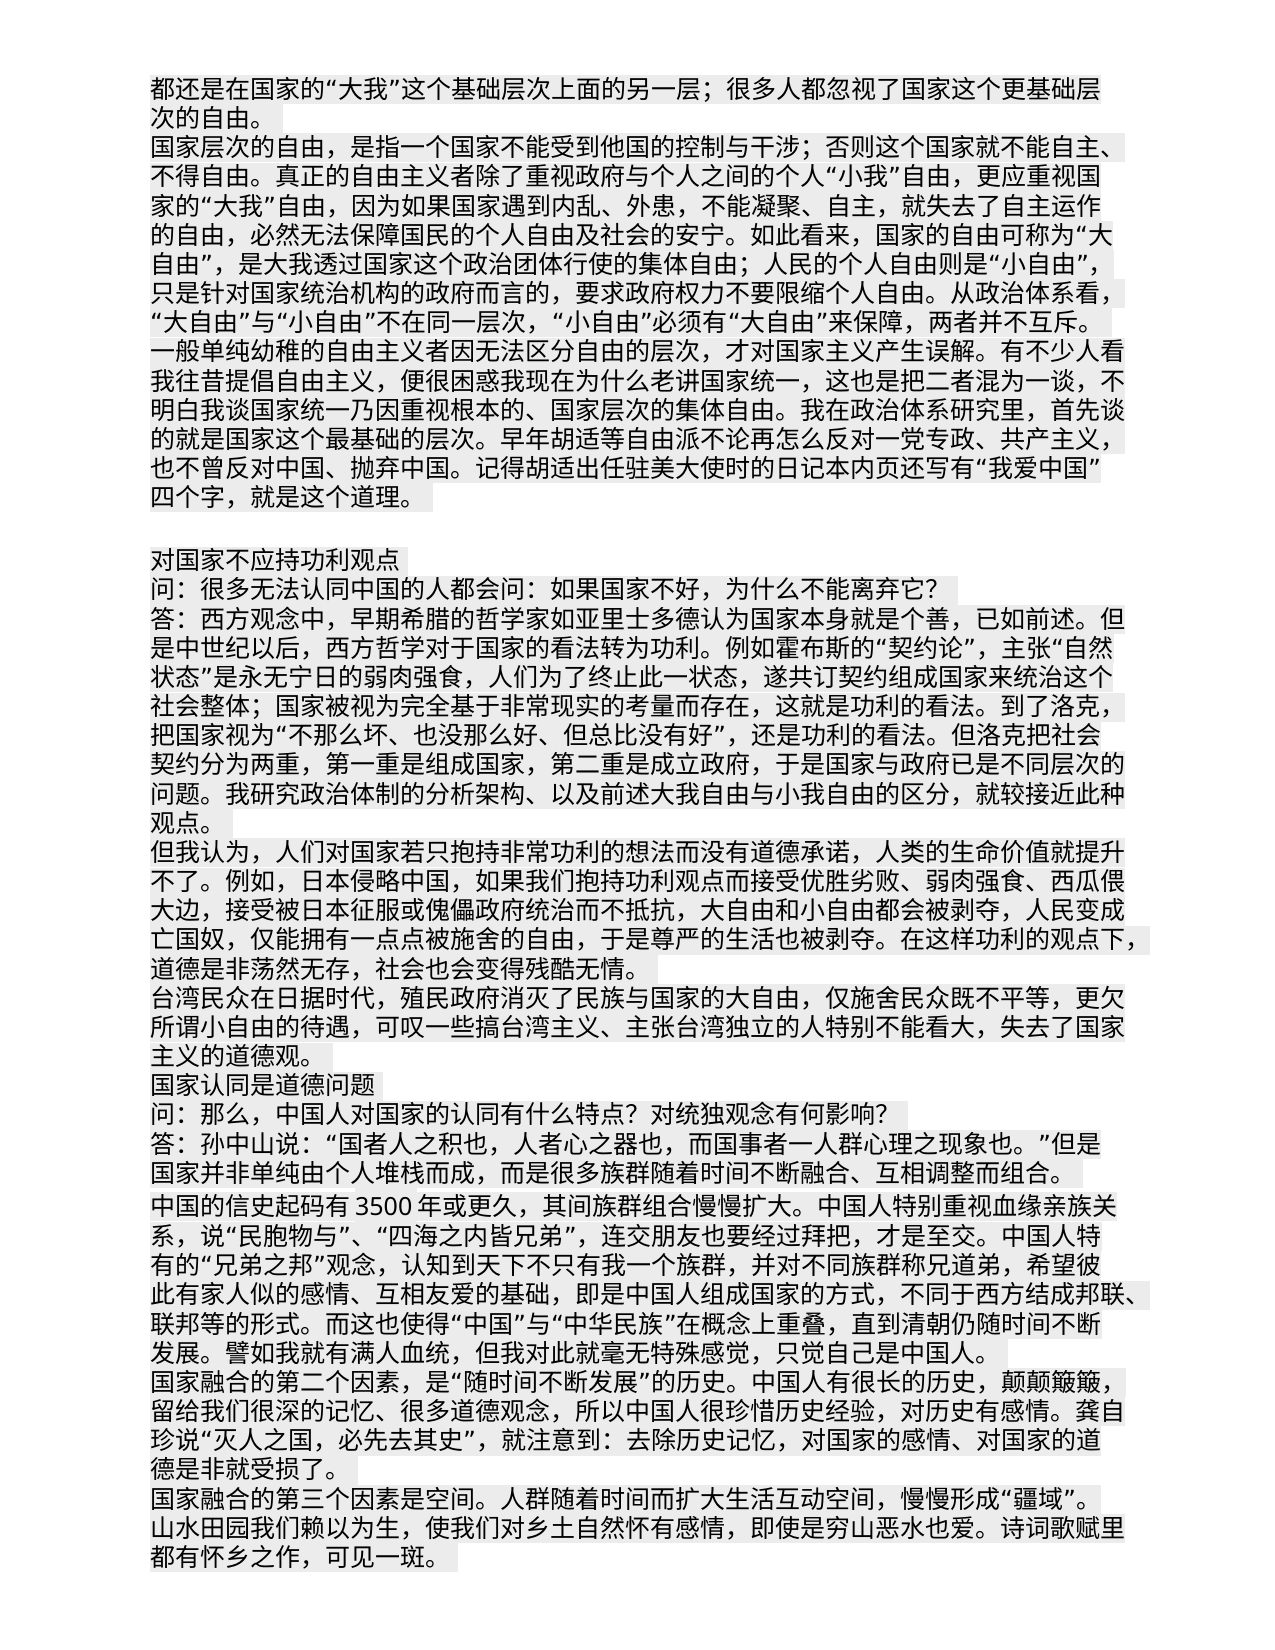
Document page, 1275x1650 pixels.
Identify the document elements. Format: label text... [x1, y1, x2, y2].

text 台湾“中央研究院”院士、中国社会科学院名誉高级研究员、台湾大学政治学系名誉教授胡佛，10日在台大医院病逝，享年86岁。 摘抄2014年访谈，以资纪念。 国家与自由人权并不互斥 问：在统独问题上，台湾许多人或主张维持现状、不统不独，或抨击大陆鼓吹国家主义（大陆称为爱国主义），质疑两岸何以不能分开来和平共处；但面对大陆的复兴，又越来越焦虑。中国要统一，有无理论上必然的理由？ 胡佛院士答：海内外包括大陆不少讲自由人权的知识分子，都认为国家主义是与自由主义对立的，是邪恶的；各国如果都像希特勒那样强调国家主义，会引起国际冲突。港人上街反对港府推动爱国主义教育，亦基于此。这个误解不解决，对统一来讲就始终有个结。 一个政治体系可分三个层次：最根本的基础，是国家民族；其上是政府；最上面是公共政策。国家统一的问题必须在最根本层次上思考，先了解国家的本质，然后一步步往前推，才能理解为什么要统一。 首先必须了解：国家是所谓的“生命共同体”。孙中山说“国者人之积”，国家是人的集合体、人们生命的共同体。人由父母所生，组成家庭来相互照顾、延续生命，人类天生就是群体的动物；然后由家庭发展为家族、村落、氏族、种族、国家。人群组成国家这个生命共同体，主要目的就在追求美好的生活，实践生命的价值。换言之，国家不但是必要的，而且是“必要之善”。 所谓美好的生活和生命的价值，第一、也是最基本的，就是丰足的生活，即中国人说的“丰衣足食”；这是生理上、物质上、经济上的根本，否则生命无法维持。第二是平安的生活，这是能够进一步让福气更多、预测未来生活亦可丰衣足食的前提，所以中国人说“平安是福”。第三是亲和的生活，亦即中国人常说的“亲爱精诚”；互相友爱，才能精诚共处。第四是尊严的生活；感觉自己有价值、受重视，才能有尊严。第五是志趣的生活，也就是能够实践我们的潜能、抱负、兴趣的生活，所谓“志业有成”。以上五者综言之，就是“富强康乐”。 然而要达到上述的美好生活与生命价值，国家这个生命共同体中的人群必须互相接纳、彼此认同，愿意共同经营这个具有政治性的共同生活，这就要在国家认同的文化基础上发展国家道德观；所以说：国家也是一种“道德共同体”。一方面，人们在这个共同体内、在历史的过程中不断互动，自然会培养出共同的认同，认为彼此都是其中一份子，于是能共同追求美好生活的发展、生命价值的发扬，并进一步认为这么做有价值、合乎道德；另一方面，这个共同体也会反过来在道德上要求其成员不离不弃，承诺共同推向美好。即使国家有难，成员亦有责任献身去除国难；此时若撒手离开，则不道德。所以，我同意亚里士多德的看法，国家本身是一个具有道德性的共同体；而国家的道德观，其最核心的观念，就是国家的凝聚与统合。 道德既是一种要求，国家既然有道德性，自会产生国家主义，将“小我”的互爱，扩大发展为对“大我”的国家共爱，也就是大爱。这种大爱即是“国家主义”或“爱国主义”的核心道德。在这个道德基础上，我们对国家负有责任，所以美国肯尼迪总统说：“不要问国家能为你做什么，要问你能为国家做什么。”传统中国天下观之下的中国人，像顾炎武则强调“天下兴亡，匹夫有责”。 问：您的意思是，国家主义不可能消灭，我们也不应反对？ 答：国家既然是“必要之善”，国家主义便有人群共同生活的具体生活基础存在，无法从根本上质疑其是非；“国家主义”的本质，实是在“世界大同”之前的普世价值。反之，我认为马克思的“国家萎谢论”则甚为空洞，不可能实现。 正因为“国家主义”的道德与亲和生活的需要相合，并不是一种虚空的观念，所以我们常看到世界各地的爱国主义运动；在本质上，这是无法消灭的。尤其一旦内乱外患危及国家生存时，爱国主义就会兴起，牺牲一点平常属于个人自由的作法就可能出现，因为维护国家生存是最根本的、涉及人们生命价值的问题。 问：国家主义如何会在自由主义者的眼中变成支持纳粹罪行的思想呢？ 答：有些自由及人权论者因为德国希特勒等侵犯他国的强烈扩张主义、种族主义，而怀疑、批评国家主义，主张只讲人权。然而“国家主义”并不就是极端的国家扩张主义（chauvinism，或称为沙文主义）。将两者混为一谈而反对国家主义，实出于对国家主义本质不够了解。尽人皆知，个人的自由不能妨害他人自由，否则就是不当、是犯罪，这在宪法有规定。国家之间亦然，不能因为一国的发展而妨害到他国的生存发展，否则即非自由的本意，而是扩张主义、不当的行为。两种自由在本质上是一样的。当与不当之间，国家主义与扩张主义之间，真正的自由主义者不应混淆。 国家是由很多小我在互动的基础上建立起来的大我。大我提供小我追求美好生活的途径；每一个小我则须对大我做一些奉献，包括责任、爱护、参与发展等等，以维持大我、让大我得以自主地运作。而我们在国家的基础上成立政府，政府就是帮大我做决策及执行的机构，受人民委托而掌握许多权力。 大我的国家要能自主地运作，就必须有自己做决定的权利，这种自主就成为国家的自由。一般西方所谓的民主政府，是指掌握政府的权力操之在民；所谓的自由，指在政府与人民的关系中政府不要管太多，要“小政府”、而不要“大政府”，因为政府管多了，人民的自由就相对地减少了。宪法保障人民自由权，是着重人民与政府之间的权力关系，这个关系都还是在国家的“大我”这个基础层次上面的另一层；很多人都忽视了国家这个更基础层次的自由。 国家层次的自由，是指一个国家不能受到他国的控制与干涉；否则这个国家就不能自主、不得自由。真正的自由主义者除了重视政府与个人之间的个人“小我”自由，更应重视国家的“大我”自由，因为如果国家遇到内乱、外患，不能凝聚、自主，就失去了自主运作的自由，必然无法保障国民的个人自由及社会的安宁。如此看来，国家的自由可称为“大自由”，是大我透过国家这个政治团体行使的集体自由；人民的个人自由则是“小自由”，只是针对国家统治机构的政府而言的，要求政府权力不要限缩个人自由。从政治体系看，“大自由”与“小自由”不在同一层次，“小自由”必须有“大自由”来保障，两者并不互斥。 一般单纯幼稚的自由主义者因无法区分自由的层次，才对国家主义产生误解。有不少人看我往昔提倡自由主义，便很困惑我现在为什么老讲国家统一，这也是把二者混为一谈，不明白我谈国家统一乃因重视根本的、国家层次的集体自由。我在政治体系研究里，首先谈的就是国家这个最基础的层次。早年胡适等自由派不论再怎么反对一党专政、共产主义，也不曾反对中国、抛弃中国。记得胡适出任驻美大使时的日记本内页还写有“我爱中国”四个字，就是这个道理。 对国家不应持功利观点 问：很多无法认同中国的人都会问：如果国家不好，为什么不能离弃它？ 答：西方观念中，早期希腊的哲学家如亚里士多德认为国家本身就是个善，已如前述。但是中世纪以后，西方哲学对于国家的看法转为功利。例如霍布斯的“契约论”，主张“自然状态”是永无宁日的弱肉强食，人们为了终止此一状态，遂共订契约组成国家来统治这个社会整体；国家被视为完全基于非常现实的考量而存在，这就是功利的看法。到了洛克，把国家视为“不那么坏、也没那么好、但总比没有好”，还是功利的看法。但洛克把社会契约分为两重，第一重是组成国家，第二重是成立政府，于是国家与政府已是不同层次的问题。我研究政治体制的分析架构、以及前述大我自由与小我自由的区分，就较接近此种观点。 但我认为，人们对国家若只抱持非常功利的想法而没有道德承诺，人类的生命价值就提升不了。例如，日本侵略中国，如果我们抱持功利观点而接受优胜劣败、弱肉强食、西瓜偎大边，接受被日本征服或傀儡政府统治而不抵抗，大自由和小自由都会被剥夺，人民变成亡国奴，仅能拥有一点点被施舍的自由，于是尊严的生活也被剥夺。在这样功利的观点下，道德是非荡然无存，社会也会变得残酷无情。 台湾民众在日据时代，殖民政府消灭了民族与国家的大自由，仅施舍民众既不平等，更欠所谓小自由的待遇，可叹一些搞台湾主义、主张台湾独立的人特别不能看大，失去了国家主义的道德观。 国家认同是道德问题 问：那么，中国人对国家的认同有什么特点？对统独观念有何影响？ 答：孙中山说：“国者人之积也，人者心之器也，而国事者一人群心理之现象也。”但是国家并非单纯由个人堆栈而成，而是很多族群随着时间不断融合、互相调整而组合。 中国的信史起码有3500年或更久，其间族群组合慢慢扩大。中国人特别重视血缘亲族关系，说“民胞物与”、“四海之内皆兄弟”，连交朋友也要经过拜把，才是至交。中国人特有的“兄弟之邦”观念，认知到天下不只有我一个族群，并对不同族群称兄道弟，希望彼此有家人似的感情、互相友爱的基础，即是中国人组成国家的方式，不同于西方结成邦联、联邦等的形式。而这也使得“中国”与“中华民族”在概念上重叠，直到清朝仍随时间不断发展。譬如我就有满人血统，但我对此就毫无特殊感觉，只觉自己是中国人。 国家融合的第二个因素，是“随时间不断发展”的历史。中国人有很长的历史，颠颠簸簸，留给我们很深的记忆、很多道德观念，所以中国人很珍惜历史经验，对历史有感情。龚自珍说“灭人之国，必先去其史”，就注意到：去除历史记忆，对国家的感情、对国家的道德是非就受损了。 国家融合的第三个因素是空间。人群随着时间而扩大生活互动空间，慢慢形成“疆域”。山水田园我们赖以为生，使我们对乡土自然怀有感情，即使是穷山恶水也爱。诗词歌赋里都有怀乡之作，可见一斑。 人、历史、地缘，三者都让我们产生感情。而感情提升后，就是道德。三者加起来，使我们对国家凝聚的道德感更强，让我们不想离开这群人、这段历史、这块乡土国家；这些都构成国家主义的内涵——并非如幼稚自由主义者所说的：国家主义就是战争、扩张。 中国这样一个历史悠远、地广、人众的国家（估不论还有其他成就），内部自然发展了相当高度的认同。而这些对人、对历史、对领土的感情，也变成了道德的一部份。所以我们常说“领土是神圣的”，不可丢失；说民众是我们的“同胞”；说历史是我们不应遗忘的记忆，要站在正确的立场。 以上了解了，再来谈台湾，就比较好谈了。 台湾大多数人本是移民来台的中国人；从中国人的立场来看，就是同胞。有些台湾人说自己不是中国人，中国人就会感觉与这些人之间有了严重的认同与文化隔阂、道德是非的冲突，而中国认同越高者，越感到这是有道德问题的汉奸。史明（观察者网注：台独团体“独立台湾会”创始人）《台湾人四百年史》把台湾史视为与中国历史分离，只有四百年；但在中国人的历史观里，台湾历史就是中国历史发展的一部分，与中国其他部分彼此互动并有着共同的历史根源。历史教科书当然也应从中国历史本位的道德观出发，“灭人国、去人史”的日本当然是作恶的侵略者，《马关条约》割台当然是不能原谅的暴力胁迫结果，日本对台统治当然是不道德的占据。空间上，中国人当然把台湾视作中国领土的一部份，对台湾宝岛、包括台湾所有的动植物都抱有感情。所以，若否认台湾的人、血缘、文化或环境空间为中国的一部分，就伤了中国人的感情、触犯了中国人历史的道德观；台湾去跟美日联手，对整体中国人而言就不光是在感情、道德上背叛了中国，还因帮了美日而妨害了整体中国进一步的发展。 问：为什么台湾会有这么严重的国家认同问题？ 答：过去日本人先有计划地用皇民化的教育来抹去认同中国的道德感情。日本人走后，二蒋又基于国共内战之需，一方面为丑化中共而连带伤及对整体中国的感情，一方面又不惜引入外力（从整体中国立场来看），出让了局部的大自由（国家主权）给美国。现在，则美、日还想继续控制台湾，将其历史观、价值观灌输给台湾，并藉台湾干涉中国内政。台湾唯美国人马首是瞻，有形无形都受控于美国，等于是变相的殖民地，根本没什么大自由；而在民粹炒作之下，小自由又如此混乱。我们老说大陆没有自由，但是台湾的自由何在？ 现在大陆在大自由的层次比较有自由了，小自由的层次则常有争议。即使在西方国家，小自由究竟有多大也是有争议的。实际在历史上，一个国家在内乱、外患或重建国家的过程中，民众常将更多的力量放在国家自主、自立的大自由上，而牺牲某些小我的利益，这也是一种道德的实践。在二次大战时，英美等国也是如此。个人小我的自由并非是绝对的，必须考虑到他人自由及国家安危，而有所调整，绝对的个人主义、绝对的自由，往往变成放纵而妨害到旁人，变成民粹，使政府没办法做事。 当务之急就是促统 问：综上所言，统一既然是必要之善，那只凭经济、利害关系，无法促统吗？如果是，我们该怎么做？ 答：是的，不论对台湾、对大陆、抑或对整体中国而言，中国统一都是必要之善，是我们提升生活、实践生命价值的方法。 而中国要统一，必须首先清理问题的根源、培养统一的条件。人、历史、地缘三者，都涉及感情、认同、道德三个部分，彼此相连不可分。所以，应针对影响台湾人对中国人、历史、领土疆域的感情、认同、道德感之环境因素，首先进行清理与改善。这又分为三方面： 一、文化环境。文化，我称之为belief system；不论广义或狭义的文化，两岸的文化要交流、连结起来，形成多数人心理上的共识，使彼此成为能够相互合群、共同凝聚的共同体。这方面，媒体、教科书非常重要；而媒体尤为重中之重，因为一般人都看电视。有志之士在今天台湾这种环境下，必须多作努力。 二、经济环境。经济是很现实的面向。目前台湾经济已完全离不开大陆，台湾的丰衣足食已与大陆息息相关，越来越是一体。前不久《中时》刊登李光耀的访问。他说：在东南亚不论哪一国，经济上都已受到大陆磁吸效应影响，以后东南亚的经济体绝对是以大陆为主；位居东北亚的日本，同样会被大陆吸走；韩国亦然。这是政治现实。他强调，大陆依其规划按部就班地发展着，而且与他国正常交往，不像美国爱四处打仗；中国大陆崛起是必然趋势，与大陆友善才是明智之举。台湾有些人抗拒ECFA、服贸协议；我们应在观念上改变、实事求是，两岸共同经营丰衣足食的经济生活。 三、社会环境。虽然两岸已有很多交流，但是陆生、陆配、自由行的陆客受到歧视，在在呈现两岸社会的隔阂，显示改善统一的社会环境还有许多努力的空间。 我们应先在“人”方面讲民族大义，在“历史”方面强调共同历史观，在“地缘”方面主张两岸是共同的乡土，并加强上述几个环境因素配合，来凝聚国家共同体的共识。这是基本面，属于国家共同体的层次，然后才能进而谈到共同体内部政治结构问题。换言之，在没有解决国家认同与主权统一之前，现在去谈政府结构（治权）就太早了，最后只是流于空谈的“论述”。也唯有先把实质问题解决了，建立了认同共识，其他如国号、国旗、政体、宪法等问题自然容易解决。所以我们的当务之急，就是促统，先让大家了解：国家统一，是必要之善。 [150, 75, 1125, 1572]
